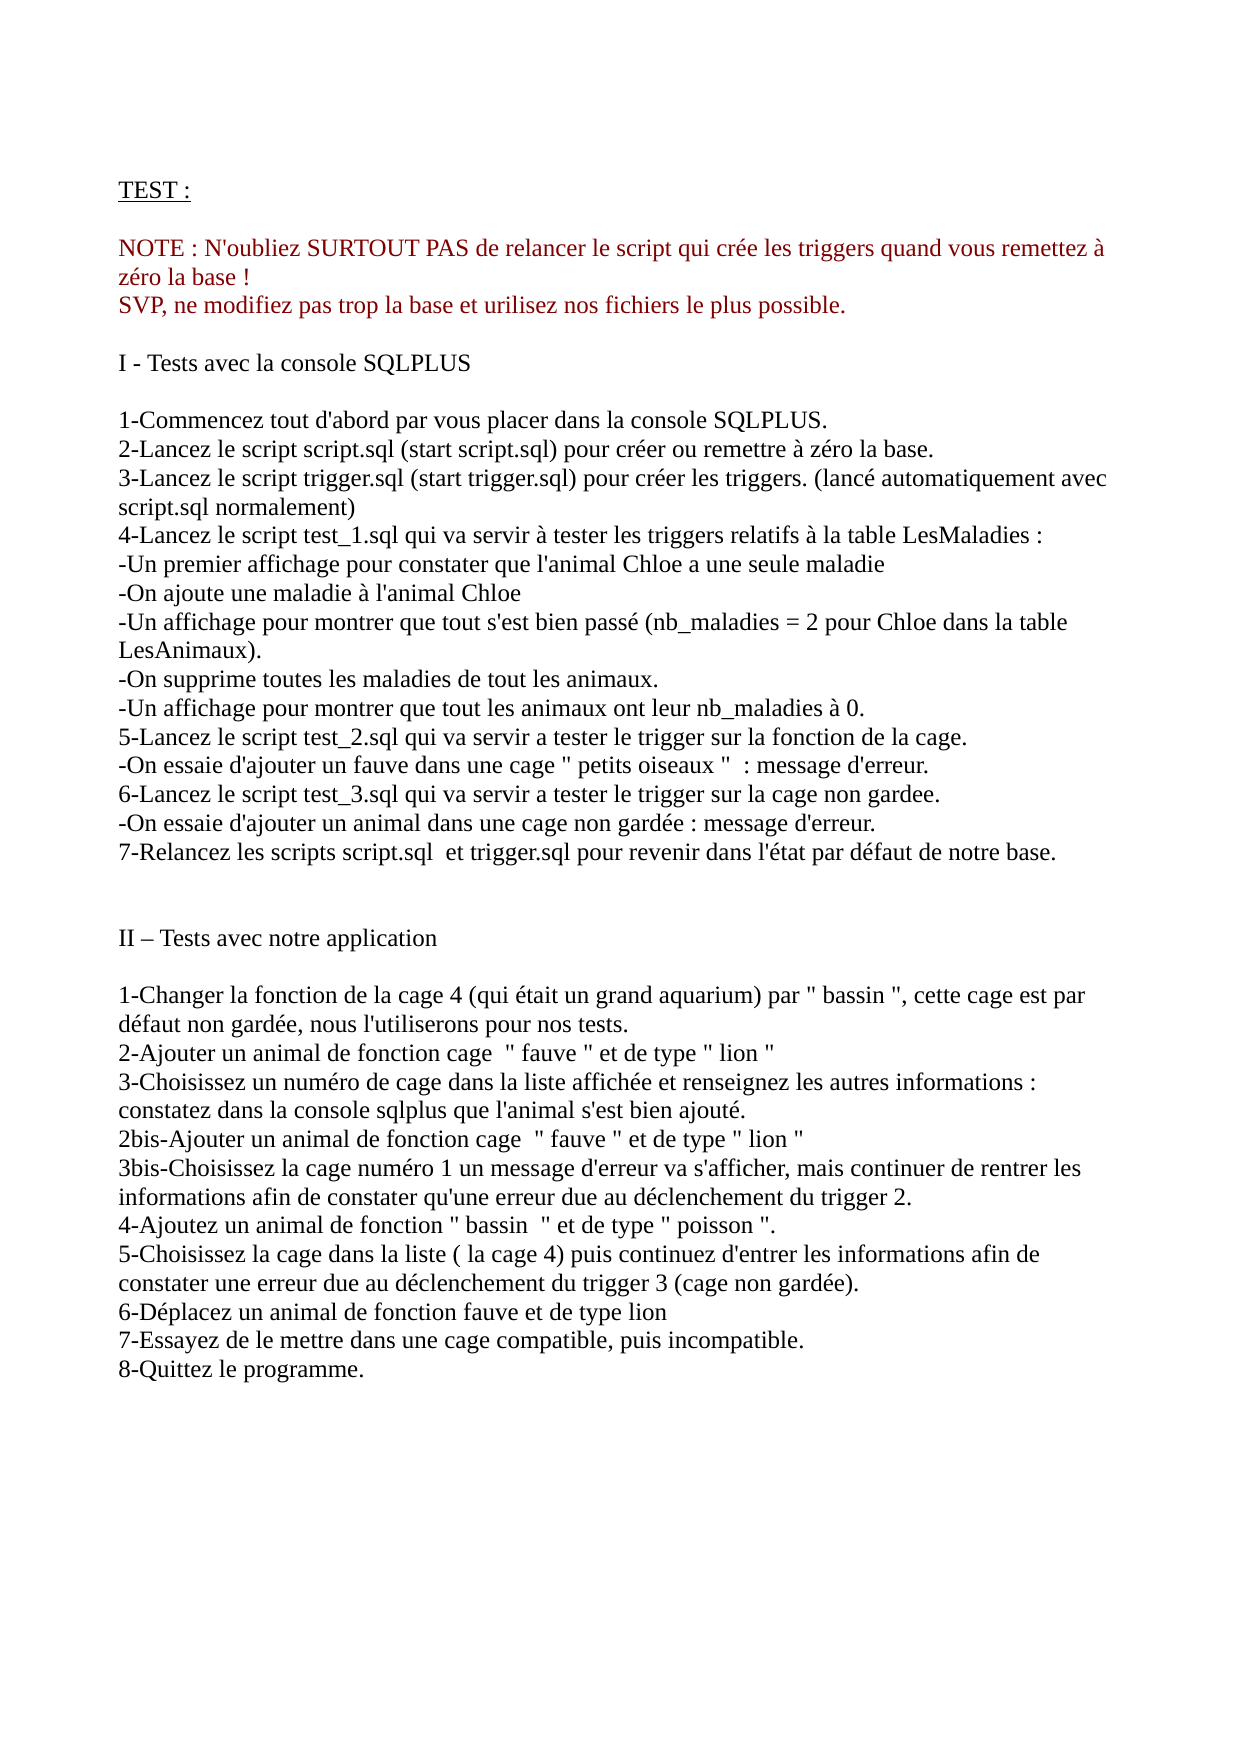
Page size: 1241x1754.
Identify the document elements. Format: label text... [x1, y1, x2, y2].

text -On supprime toutes les maladies de tout les animaux. [118, 664, 1122, 693]
text 2-Ajouter un animal de fonction cage " fauve " et de type " lion " [118, 1038, 1122, 1067]
text -Un affichage pour montrer que tout s'est bien passé (nb_maladies = 2 pour Chloe dans la table LesAnimaux). [118, 607, 1122, 664]
text 8-Quittez le programme. [118, 1354, 1122, 1383]
text -On essaie d'ajouter un animal dans une cage non gardée : message d'erreur. [118, 808, 1122, 837]
text 3-Lancez le script trigger.sql (start trigger.sql) pour créer les triggers. (lancé automatiquement avec script.sql normalement) [118, 463, 1122, 521]
text I - Tests avec la console SQLPLUS [118, 348, 1122, 377]
text 2bis-Ajouter un animal de fonction cage " fauve " et de type " lion " [118, 1124, 1122, 1153]
text -On essaie d'ajouter un fauve dans une cage " petits oiseaux " : message d'erreur. [118, 751, 1122, 779]
text 5-Choisissez la cage dans la liste ( la cage 4) puis continuez d'entrer les informations afin de constater une erreur due au déclenchement du trigger 3 (cage non gardée). [118, 1239, 1122, 1297]
text 1-Commencez tout d'abord par vous placer dans la console SQLPLUS. [118, 406, 1122, 434]
text 1-Changer la fonction de la cage 4 (qui était un grand aquarium) par " bassin ", cette cage est par défaut non gardée, nous l'utiliserons pour nos tests. [118, 981, 1122, 1038]
text SVP, ne modifiez pas trop la base et urilisez nos fichiers le plus possible. [118, 291, 1122, 319]
text 6-Lancez le script test_3.sql qui va servir a tester le trigger sur la cage non gardee. [118, 779, 1122, 808]
text TEST : [118, 176, 1122, 204]
text 6-Déplacez un animal de fonction fauve et de type lion [118, 1297, 1122, 1326]
text -On ajoute une maladie à l'animal Chloe [118, 578, 1122, 607]
text 5-Lancez le script test_2.sql qui va servir a tester le trigger sur la fonction de la cage. [118, 722, 1122, 751]
text 3-Choisissez un numéro de cage dans la liste affichée et renseignez les autres informations : constatez dans la console sqlplus que l'animal s'est bien ajouté. [118, 1067, 1122, 1124]
text 7-Essayez de le mettre dans une cage compatible, puis incompatible. [118, 1326, 1122, 1354]
text 3bis-Choisissez la cage numéro 1 un message d'erreur va s'afficher, mais continuer de rentrer les informations afin de constater qu'une erreur due au déclenchement du trigger 2. [118, 1153, 1122, 1211]
text 4-Lancez le script test_1.sql qui va servir à tester les triggers relatifs à la table LesMaladies : [118, 521, 1122, 549]
text 7-Relancez les scripts script.sql et trigger.sql pour revenir dans l'état par défaut de notre base. [118, 837, 1122, 866]
text -Un premier affichage pour constater que l'animal Chloe a une seule maladie [118, 549, 1122, 578]
text 2-Lancez le script script.sql (start script.sql) pour créer ou remettre à zéro la base. [118, 434, 1122, 463]
text 4-Ajoutez un animal de fonction " bassin " et de type " poisson ". [118, 1211, 1122, 1239]
text II – Tests avec notre application [118, 923, 1122, 952]
text NOTE : N'oubliez SURTOUT PAS de relancer le script qui crée les triggers quand vous remettez à zéro la base ! [118, 233, 1122, 291]
text -Un affichage pour montrer que tout les animaux ont leur nb_maladies à 0. [118, 693, 1122, 722]
